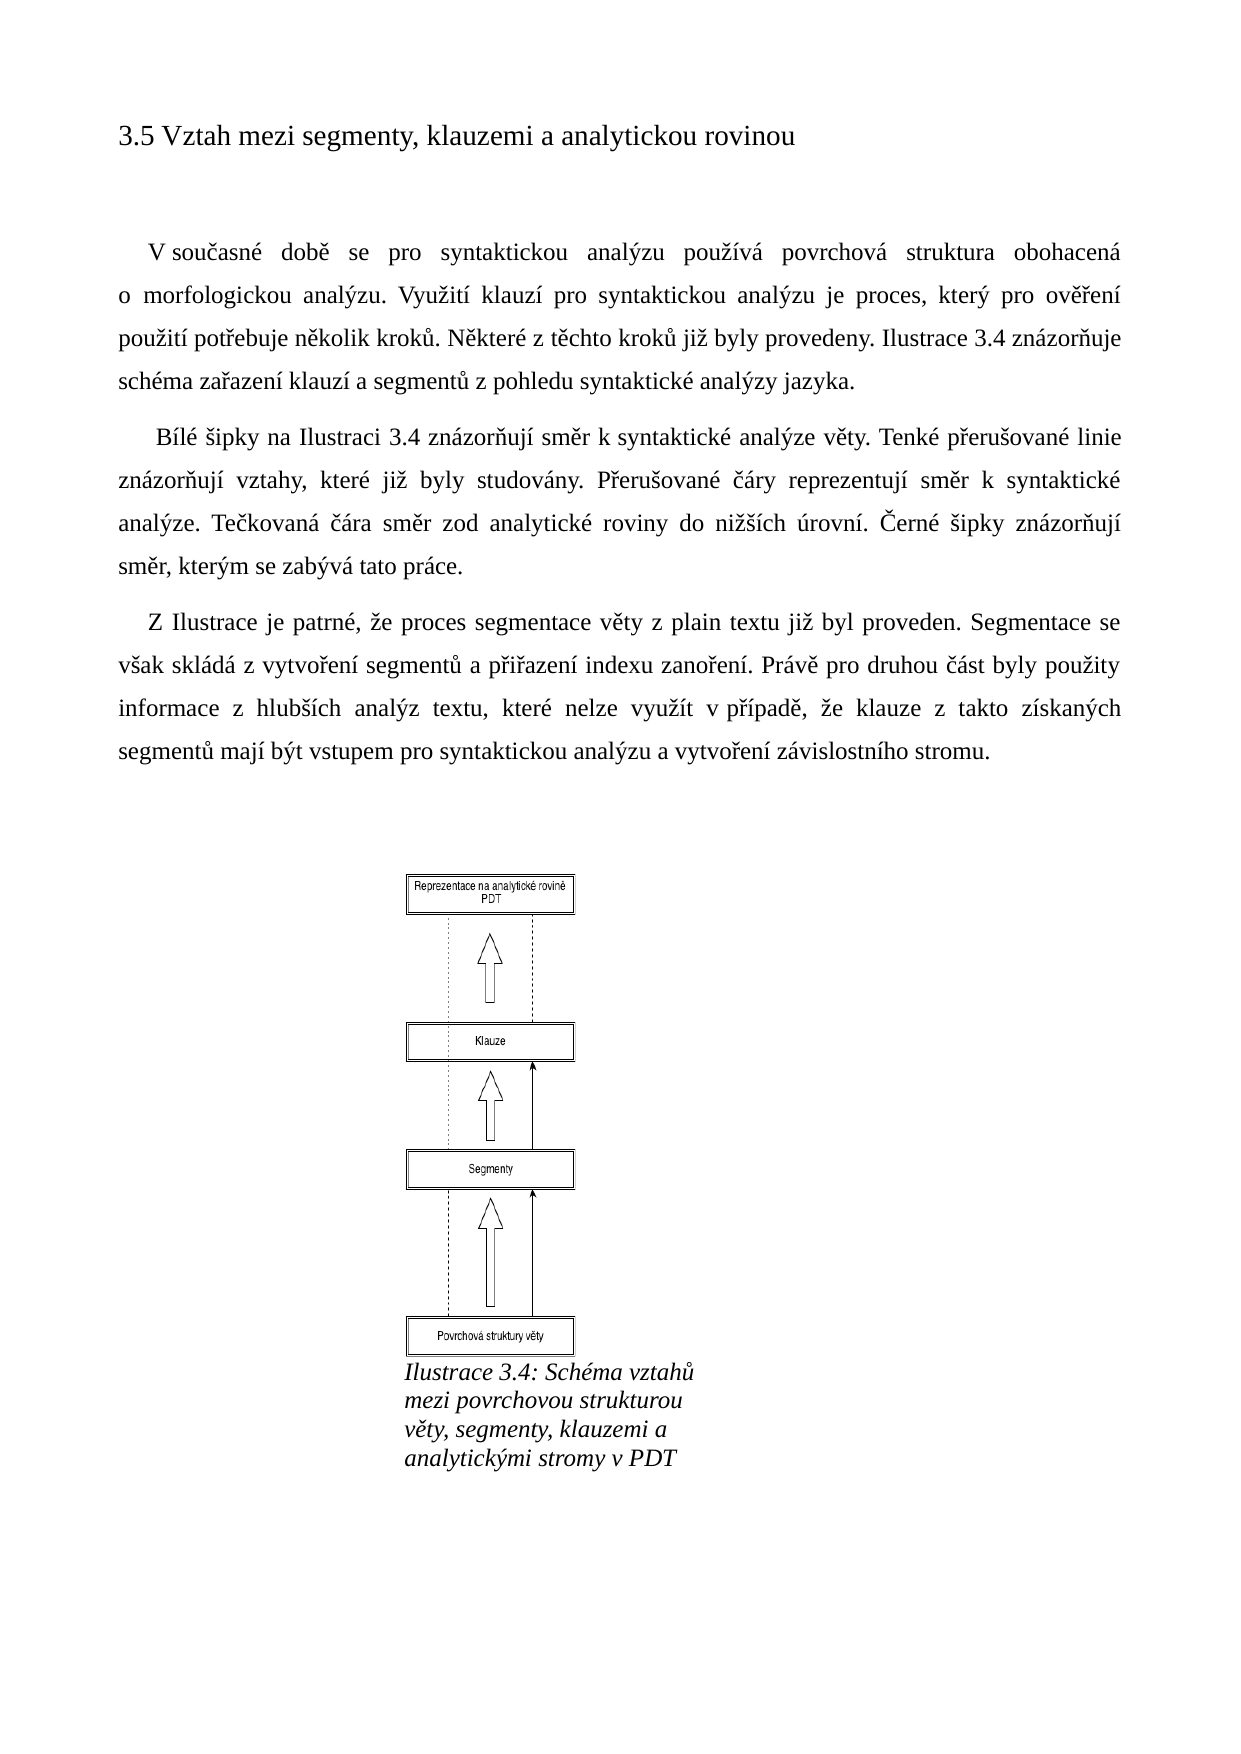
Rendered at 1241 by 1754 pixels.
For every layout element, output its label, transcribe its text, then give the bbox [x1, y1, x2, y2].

text V současné době se pro syntaktickou analýzu používá povrchová struktura obohacená o morfologickou analýzu. Využití klauzí pro syntaktickou analýzu je proces, který pro ověření použití potřebuje několik kroků. Některé z těchto kroků již byly provedeny. Ilustrace 3.4 znázorňuje schéma zařazení klauzí a segmentů z pohledu syntaktické analýzy jazyka. [118, 237, 1122, 395]
picture [404, 872, 576, 1357]
subtitle Vztah mezi segmenty, klauzemi a analytickou rovinou [118, 118, 1122, 152]
text Bílé šipky na Ilustraci 3.4 znázorňují směr k syntaktické analýze věty. Tenké přerušované linie znázorňují vztahy, které již byly studovány. Přerušované čáry reprezentují směr k syntaktické analýze. Tečkovaná čára směr zod analytické roviny do nižších úrovní. Černé šipky znázorňují směr, kterým se zabývá tato práce. [118, 422, 1122, 580]
text Z Ilustrace je patrné, že proces segmentace věty z plain textu již byl proveden. Segmentace se však skládá z vytvoření segmentů a přiřazení indexu zanoření. Právě pro druhou část byly použity informace z hlubších analýz textu, které nelze využít v případě, že klauze z takto získaných segmentů mají být vstupem pro syntaktickou analýzu a vytvoření závislostního stromu. [118, 607, 1122, 765]
text Ilustrace 3.4: Schéma vztahů mezi povrchovou strukturou věty, segmenty, klauzemi a analytickými stromy v PDT [404, 872, 715, 1472]
